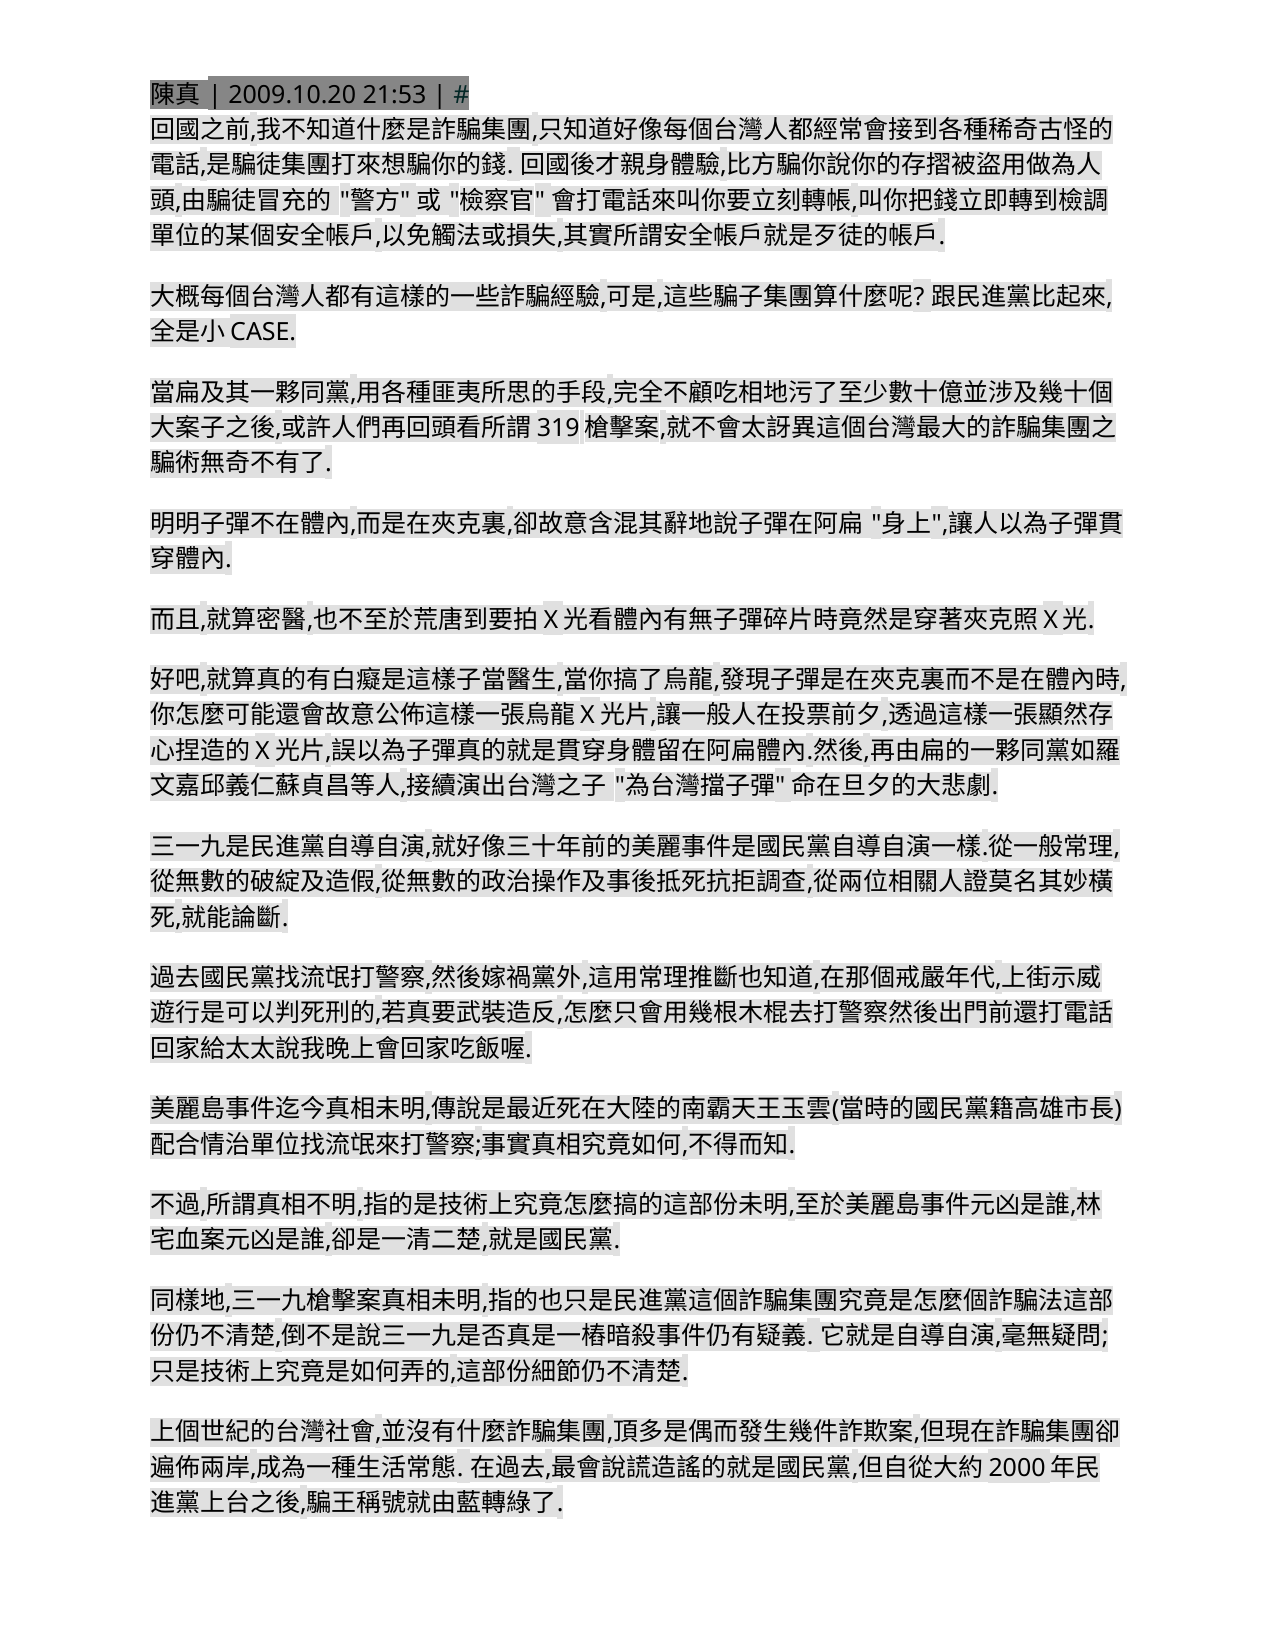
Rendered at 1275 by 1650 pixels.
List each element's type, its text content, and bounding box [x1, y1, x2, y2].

text 同樣地,三一九槍擊案真相未明,指的也只是民進黨這個詐騙集團究竟是怎麼個詐騙法這部份仍不清楚,倒不是說三一九是否真是一樁暗殺事件仍有疑義. 它就是自導自演,毫無疑問;只是技術上究竟是如何弄的,這部份細節仍不清楚. [150, 1281, 1125, 1387]
text 回國之前,我不知道什麼是詐騙集團,只知道好像每個台灣人都經常會接到各種稀奇古怪的電話,是騙徒集團打來想騙你的錢. 回國後才親身體驗,比方騙你說你的存摺被盜用做為人頭,由騙徒冒充的 "警方" 或 "檢察官" 會打電話來叫你要立刻轉帳,叫你把錢立即轉到檢調單位的某個安全帳戶,以免觸法或損失,其實所謂安全帳戶就是歹徒的帳戶. [150, 110, 1125, 252]
text 明明子彈不在體內,而是在夾克裏,卻故意含混其辭地說子彈在阿扁 "身上",讓人以為子彈貫穿體內. [150, 504, 1125, 575]
text 上個世紀的台灣社會,並沒有什麼詐騙集團,頂多是偶而發生幾件詐欺案,但現在詐騙集團卻遍佈兩岸,成為一種生活常態. 在過去,最會說謊造謠的就是國民黨,但自從大約2000年民進黨上台之後,騙王稱號就由藍轉綠了. [150, 1412, 1125, 1519]
text 好吧,就算真的有白癡是這樣子當醫生,當你搞了烏龍,發現子彈是在夾克裏而不是在體內時,你怎麼可能還會故意公佈這樣一張烏龍X光片,讓一般人在投票前夕,透過這樣一張顯然存心捏造的X光片,誤以為子彈真的就是貫穿身體留在阿扁體內.然後,再由扁的一夥同黨如羅文嘉邱義仁蘇貞昌等人,接續演出台灣之子 "為台灣擋子彈" 命在旦夕的大悲劇. [150, 660, 1125, 802]
text 陳真 | 2009.10.20 21:53 | # [150, 75, 1125, 110]
text 美麗島事件迄今真相未明,傳說是最近死在大陸的南霸天王玉雲(當時的國民黨籍高雄市長)配合情治單位找流氓來打警察;事實真相究竟如何,不得而知. [150, 1089, 1125, 1160]
text 而且,就算密醫,也不至於荒唐到要拍X光看體內有無子彈碎片時竟然是穿著夾克照X光. [150, 600, 1125, 635]
text 不過,所謂真相不明,指的是技術上究竟怎麼搞的這部份未明,至於美麗島事件元凶是誰,林宅血案元凶是誰,卻是一清二楚,就是國民黨. [150, 1185, 1125, 1256]
text 三一九是民進黨自導自演,就好像三十年前的美麗事件是國民黨自導自演一樣.從一般常理,從無數的破綻及造假,從無數的政治操作及事後抵死抗拒調查,從兩位相關人證莫名其妙橫死,就能論斷. [150, 827, 1125, 933]
text 大概每個台灣人都有這樣的一些詐騙經驗,可是,這些騙子集團算什麼呢? 跟民進黨比起來,全是小CASE. [150, 277, 1125, 348]
text 當扁及其一夥同黨,用各種匪夷所思的手段,完全不顧吃相地污了至少數十億並涉及幾十個大案子之後,或許人們再回頭看所謂319槍擊案,就不會太訝異這個台灣最大的詐騙集團之騙術無奇不有了. [150, 373, 1125, 479]
text 過去國民黨找流氓打警察,然後嫁禍黨外,這用常理推斷也知道,在那個戒嚴年代,上街示威遊行是可以判死刑的,若真要武裝造反,怎麼只會用幾根木棍去打警察然後出門前還打電話回家給太太說我晚上會回家吃飯喔. [150, 958, 1125, 1064]
